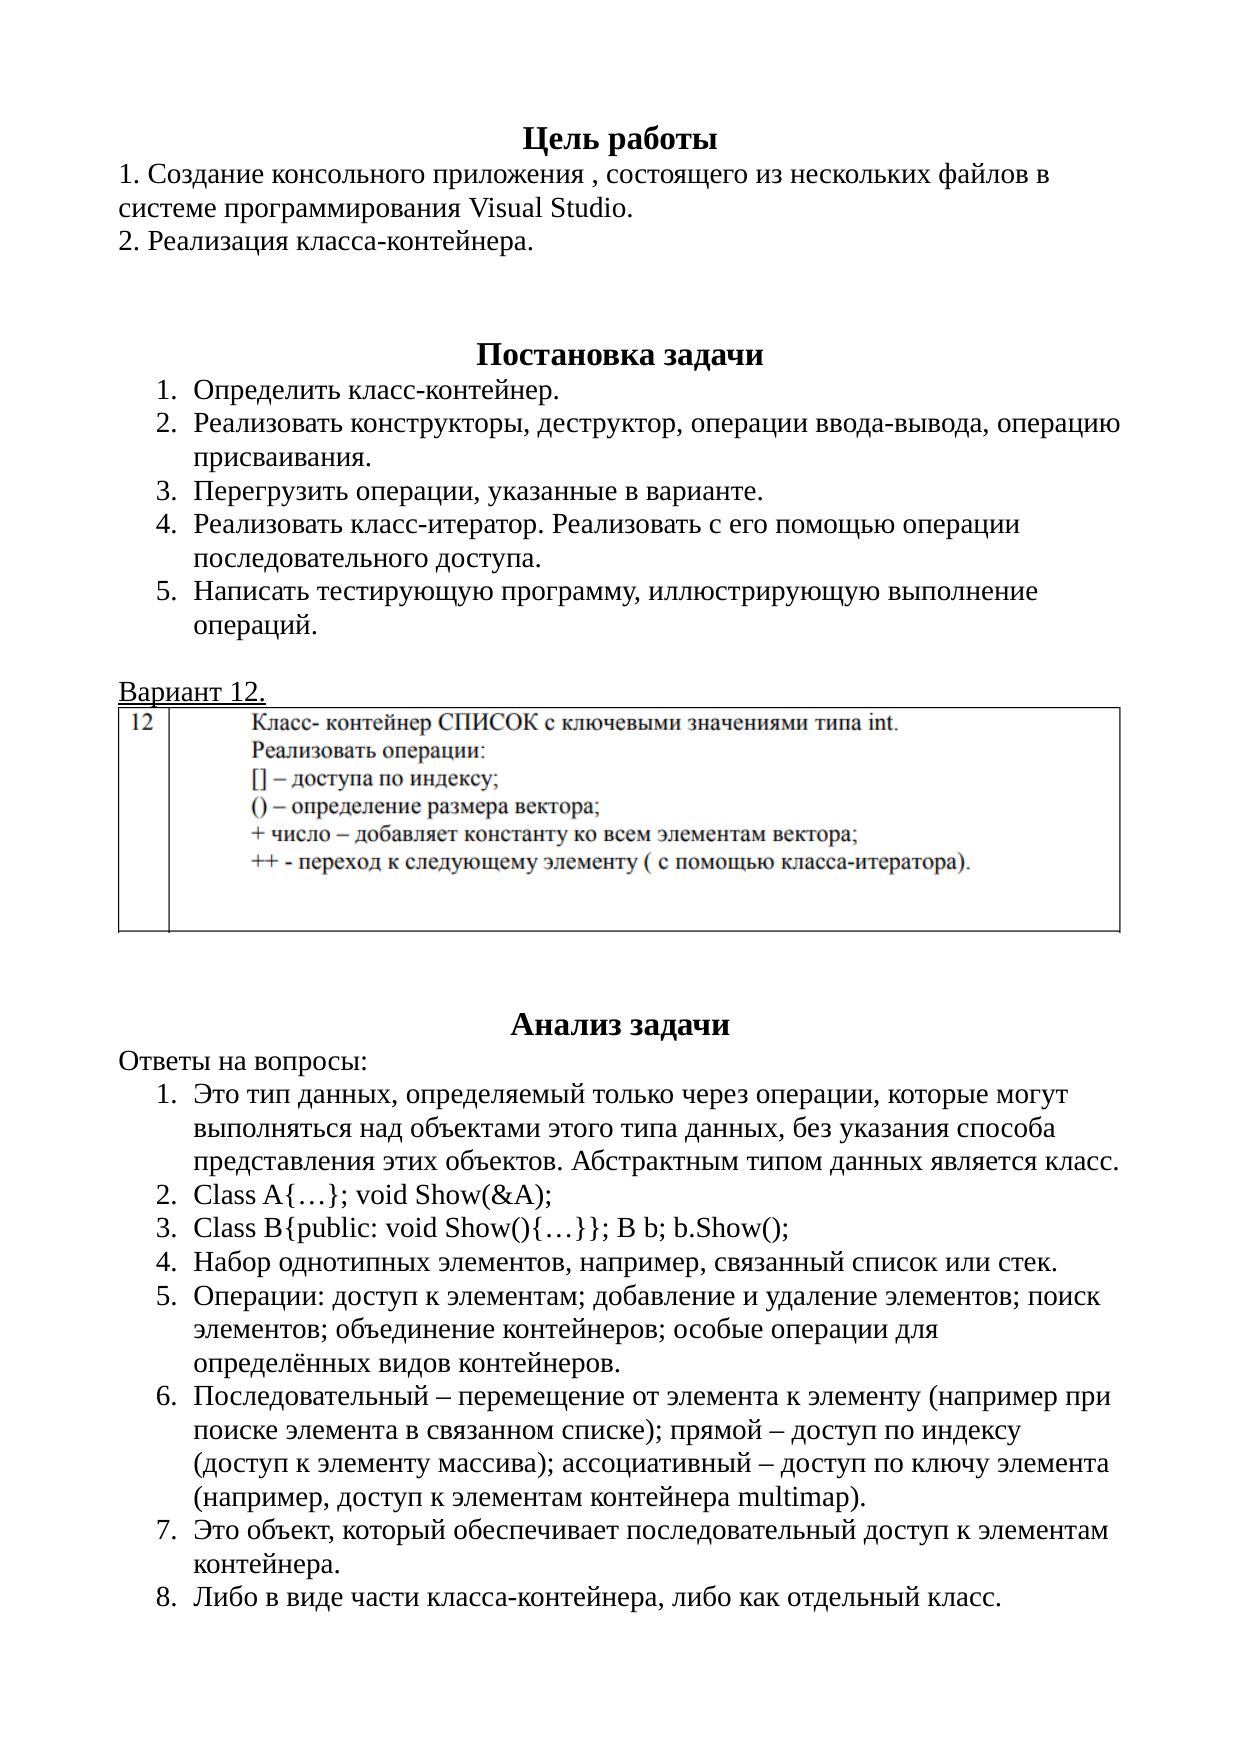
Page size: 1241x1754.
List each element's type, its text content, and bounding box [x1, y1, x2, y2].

list Class A{…}; void Show(&A); [156, 1177, 1122, 1211]
list Набор однотипных элементов, например, связанный список или стек. [156, 1244, 1122, 1278]
text 2. Реализация класса-контейнера. [118, 223, 1122, 257]
list Реализовать конструкторы, деструктор, операции ввода-вывода, операцию присваивания. [156, 406, 1122, 473]
list Это тип данных, определяемый только через операции, которые могут выполняться над объектами этого типа данных, без указания способа представления этих объектов. Абстрактным типом данных является класс. [156, 1076, 1122, 1177]
text 1. Создание консольного приложения , состоящего из нескольких файлов в системе программирования Visual Studio. [118, 156, 1122, 223]
text Ответы на вопросы: [118, 1043, 1122, 1076]
list Class B{public: void Show(){…}}; B b; b.Show(); [156, 1211, 1122, 1244]
text Постановка задачи [118, 334, 1122, 372]
list Последовательный – перемещение от элемента к элементу (например при поиске элемента в связанном списке); прямой – доступ по индексу (доступ к элементу массива); ассоциативный – доступ по ключу элемента (например, доступ к элементам контейнера multimap). [156, 1378, 1122, 1512]
list Либо в виде части класса-контейнера, либо как отдельный класс. [156, 1579, 1122, 1613]
list Это объект, который обеспечивает последовательный доступ к элементам контейнера. [156, 1512, 1122, 1579]
list Реализовать класс-итератор. Реализовать с его помощью операции последовательного доступа. [156, 506, 1122, 573]
list Перегрузить операции, указанные в варианте. [156, 473, 1122, 506]
text Вариант 12. [118, 674, 1122, 707]
text Цель работы [118, 118, 1122, 156]
text Анализ задачи [118, 1004, 1122, 1043]
picture [118, 707, 1123, 933]
list Определить класс-контейнер. [156, 372, 1122, 406]
list Написать тестирующую программу, иллюстрирующую выполнение операций. [156, 573, 1122, 640]
list Операции: доступ к элементам; добавление и удаление элементов; поиск элементов; объединение контейнеров; особые операции для определённых видов контейнеров. [156, 1278, 1122, 1378]
